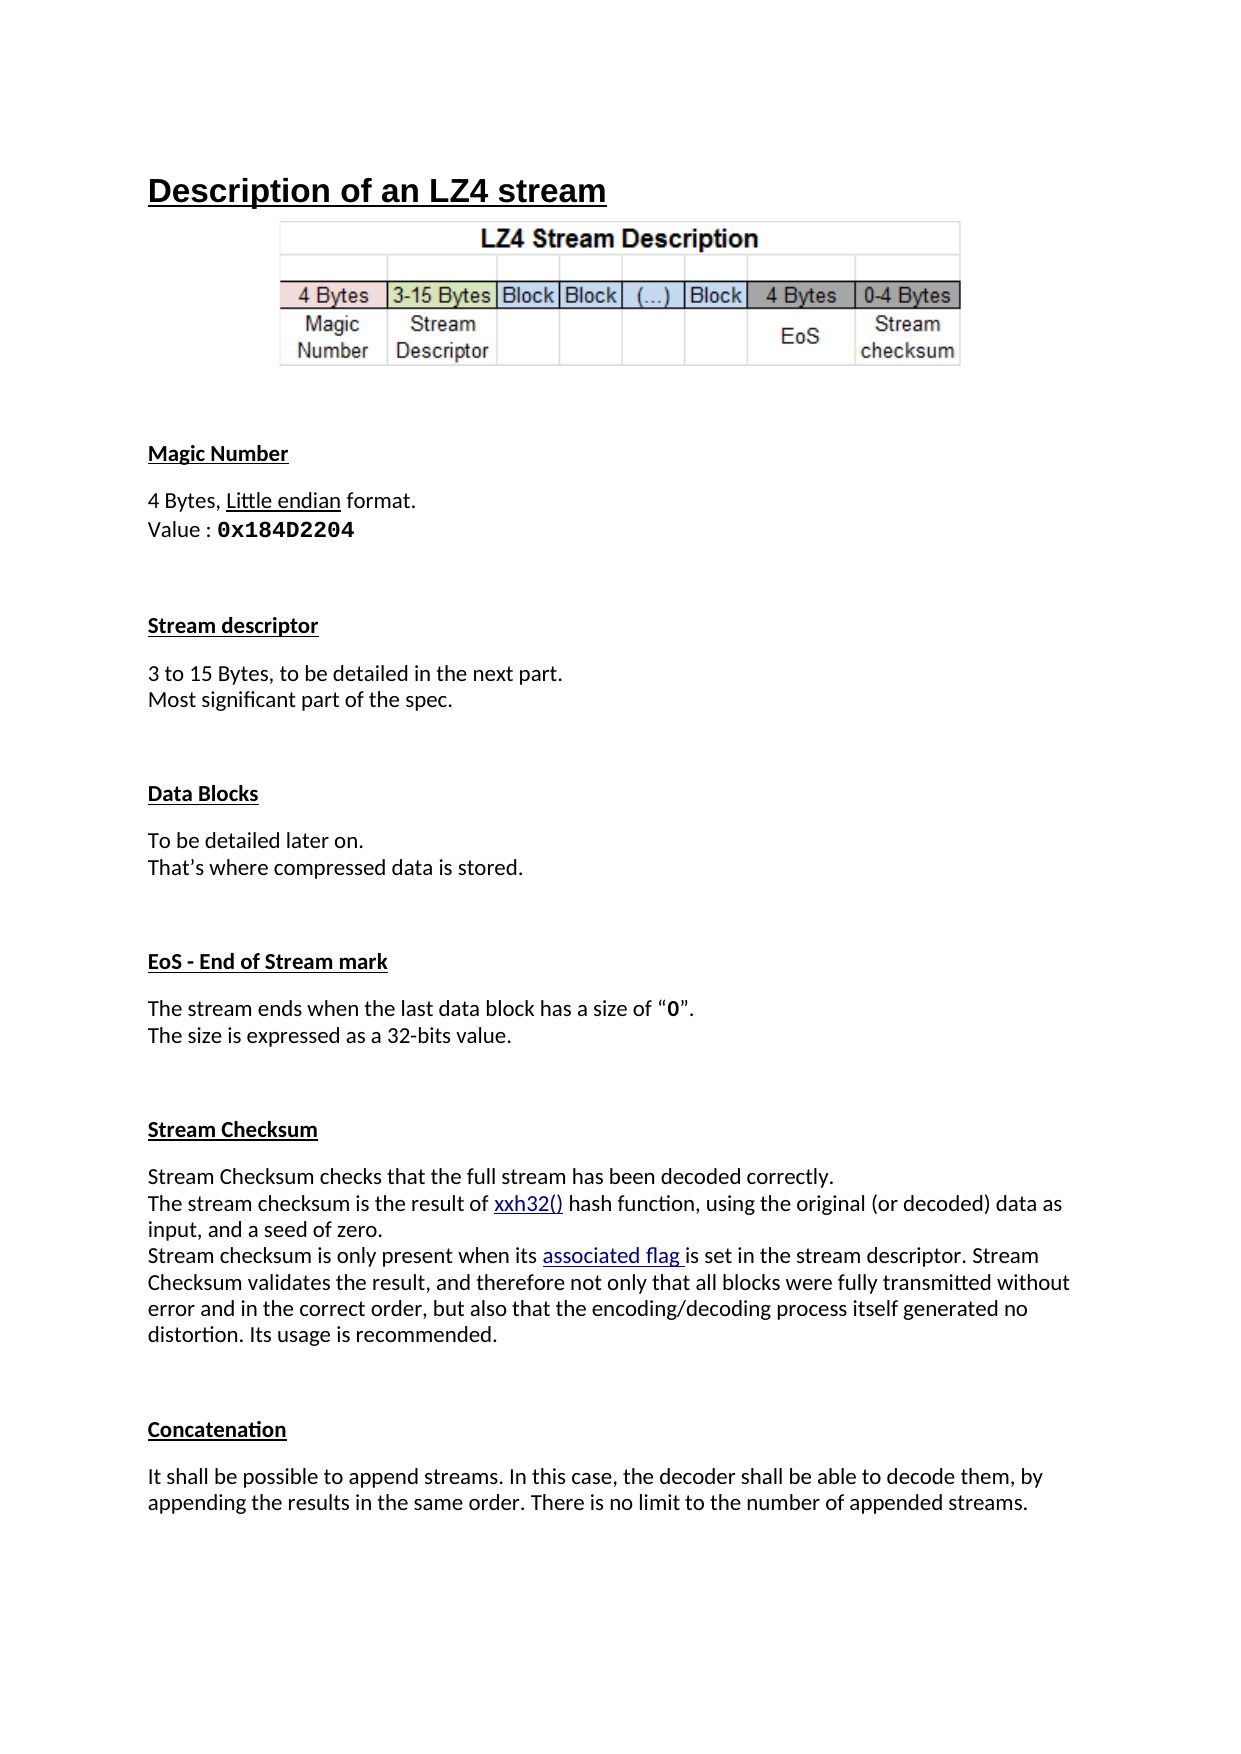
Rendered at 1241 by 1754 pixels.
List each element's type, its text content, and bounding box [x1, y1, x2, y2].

text Stream Checksum checks that the full stream has been decoded correctly. The stream checksum is the result of xxh32() hash function, using the original (or decoded) data as input, and a seed of zero. Stream checksum is only present when its associated flag is set in the stream descriptor. Stream Checksum validates the result, and therefore not only that all blocks were fully transmitted without error and in the correct order, but also that the encoding/decoding process itself generated no distortion. Its usage is recommended. [148, 1168, 1093, 1349]
text Stream Checksum [148, 1120, 1093, 1143]
subtitle Description of an LZ4 stream [148, 173, 1093, 210]
text Data Blocks [148, 784, 1093, 807]
picture [279, 221, 961, 366]
text 3 to 15 Bytes, to be detailed in the next part. Most significant part of the spec. [148, 664, 1093, 713]
text It shall be possible to append streams. In this case, the decoder shall be able to decode them, by appending the results in the same order. There is no limit to the number of appended streams. [148, 1467, 1093, 1517]
text 4 Bytes, Little endian format. Value : 0x184D2204 [148, 491, 1093, 544]
text EoS - End of Stream mark [148, 952, 1093, 975]
text Stream descriptor [148, 617, 1093, 639]
text The stream ends when the last data block has a size of “0”. The size is expressed as a 32-bits value. [148, 1000, 1093, 1049]
text To be detailed later on. That’s where compressed data is stored. [148, 832, 1093, 881]
text Magic Number [148, 444, 1093, 467]
text Concatenation [148, 1420, 1093, 1443]
